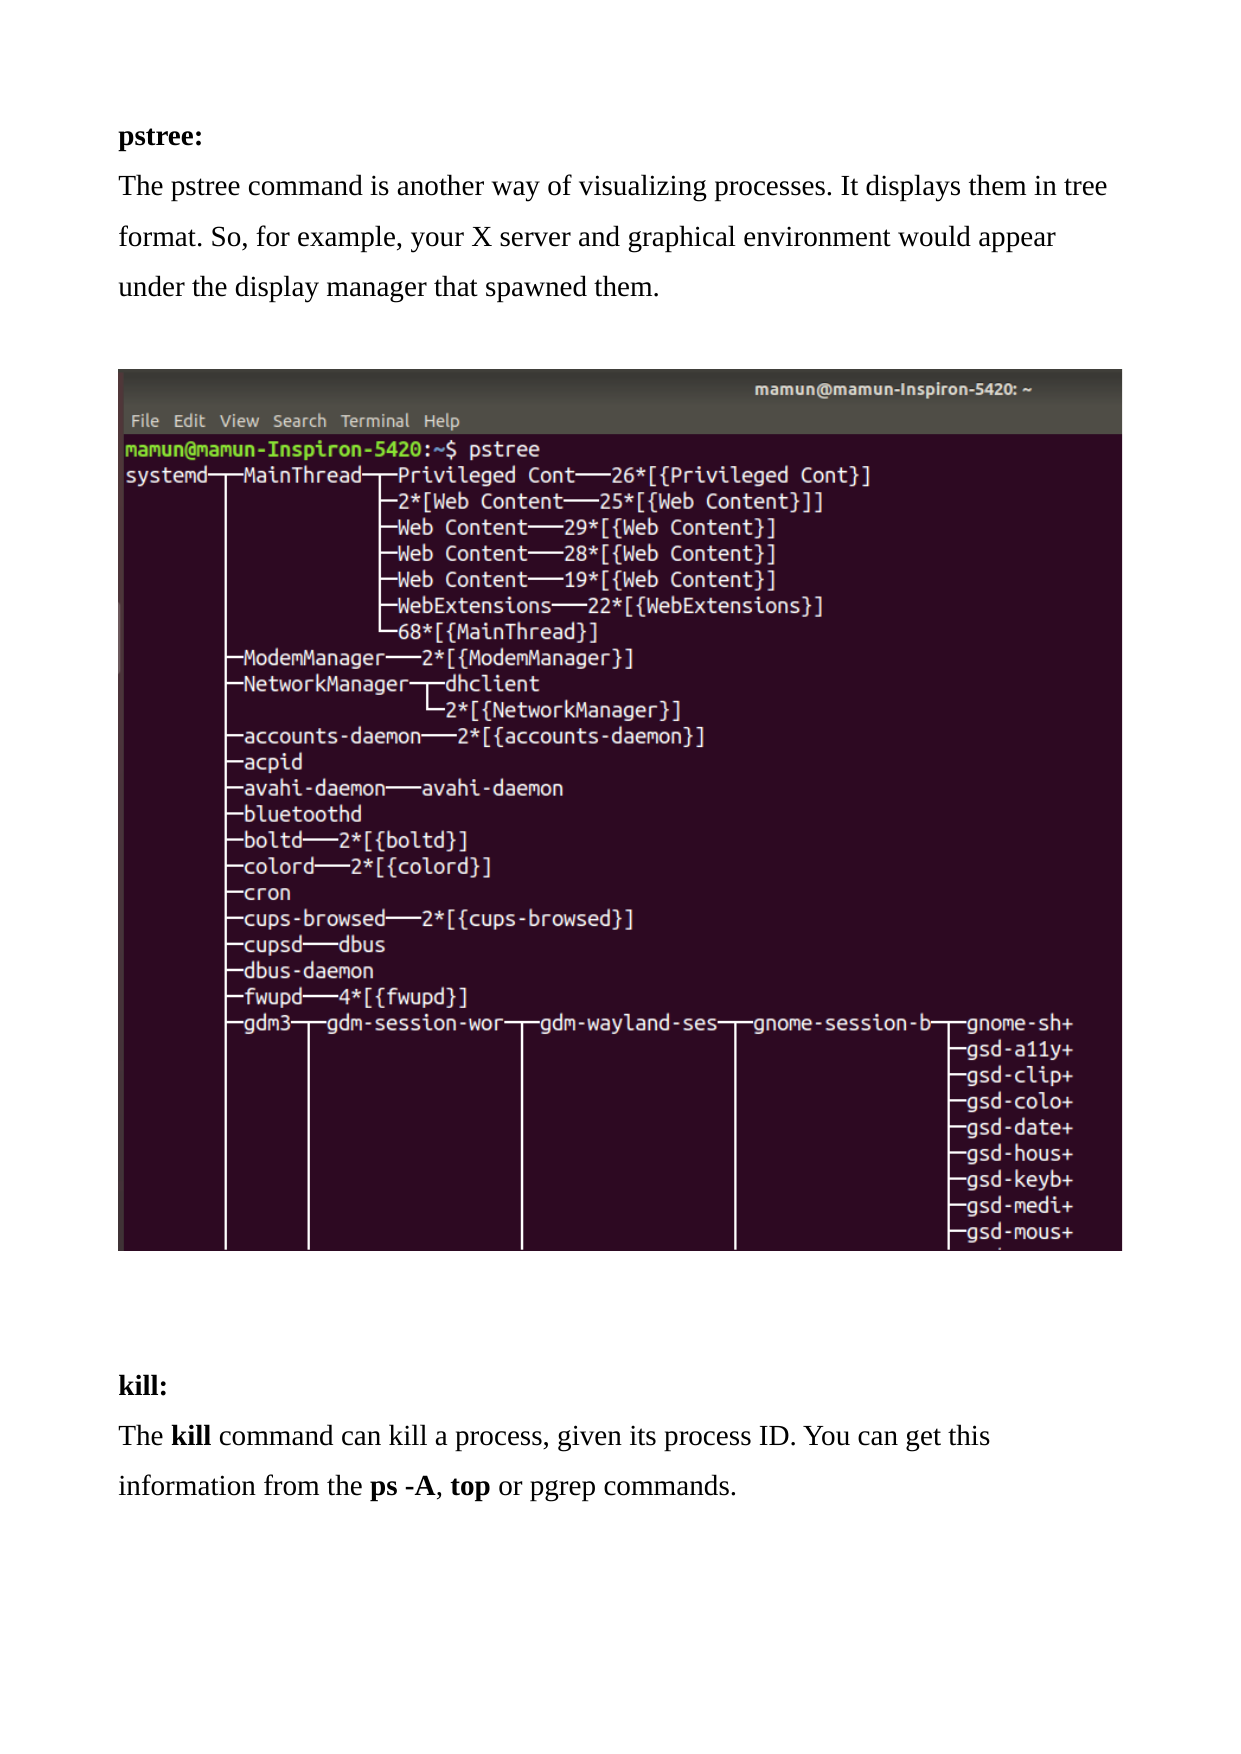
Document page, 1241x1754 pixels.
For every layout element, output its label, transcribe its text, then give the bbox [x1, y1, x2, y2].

picture [118, 369, 1123, 1251]
text pstree: [118, 118, 1122, 152]
text The pstree command is another way of visualizing processes. It displays them in tree format. So, for example, your X server and graphical environment would appear under the display manager that spawned them. [118, 168, 1122, 303]
text The kill command can kill a process, given its process ID. You can get this information from the ps -A, top or pgrep commands. [118, 1418, 1122, 1502]
text kill: [118, 1368, 1122, 1401]
